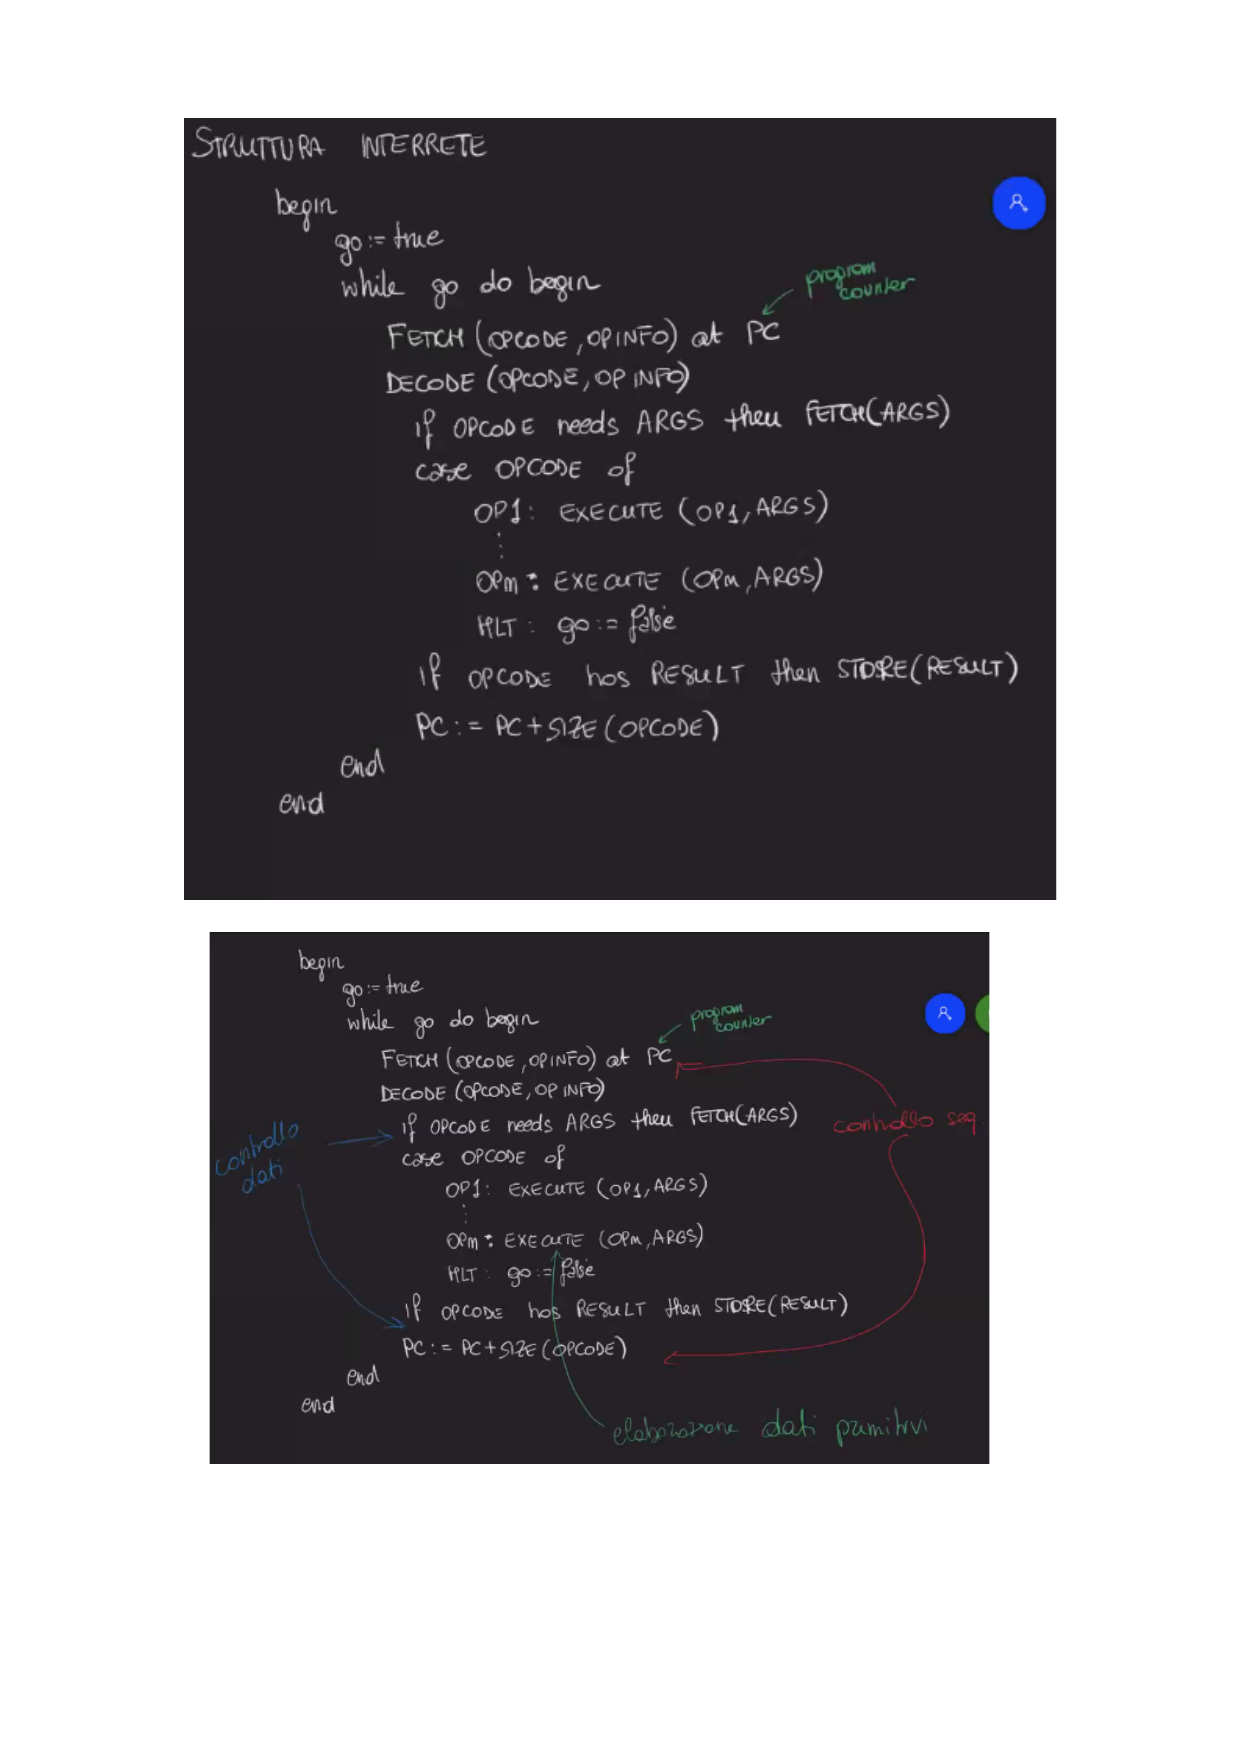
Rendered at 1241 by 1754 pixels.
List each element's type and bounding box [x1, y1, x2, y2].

picture [184, 118, 1057, 900]
picture [209, 932, 990, 1464]
